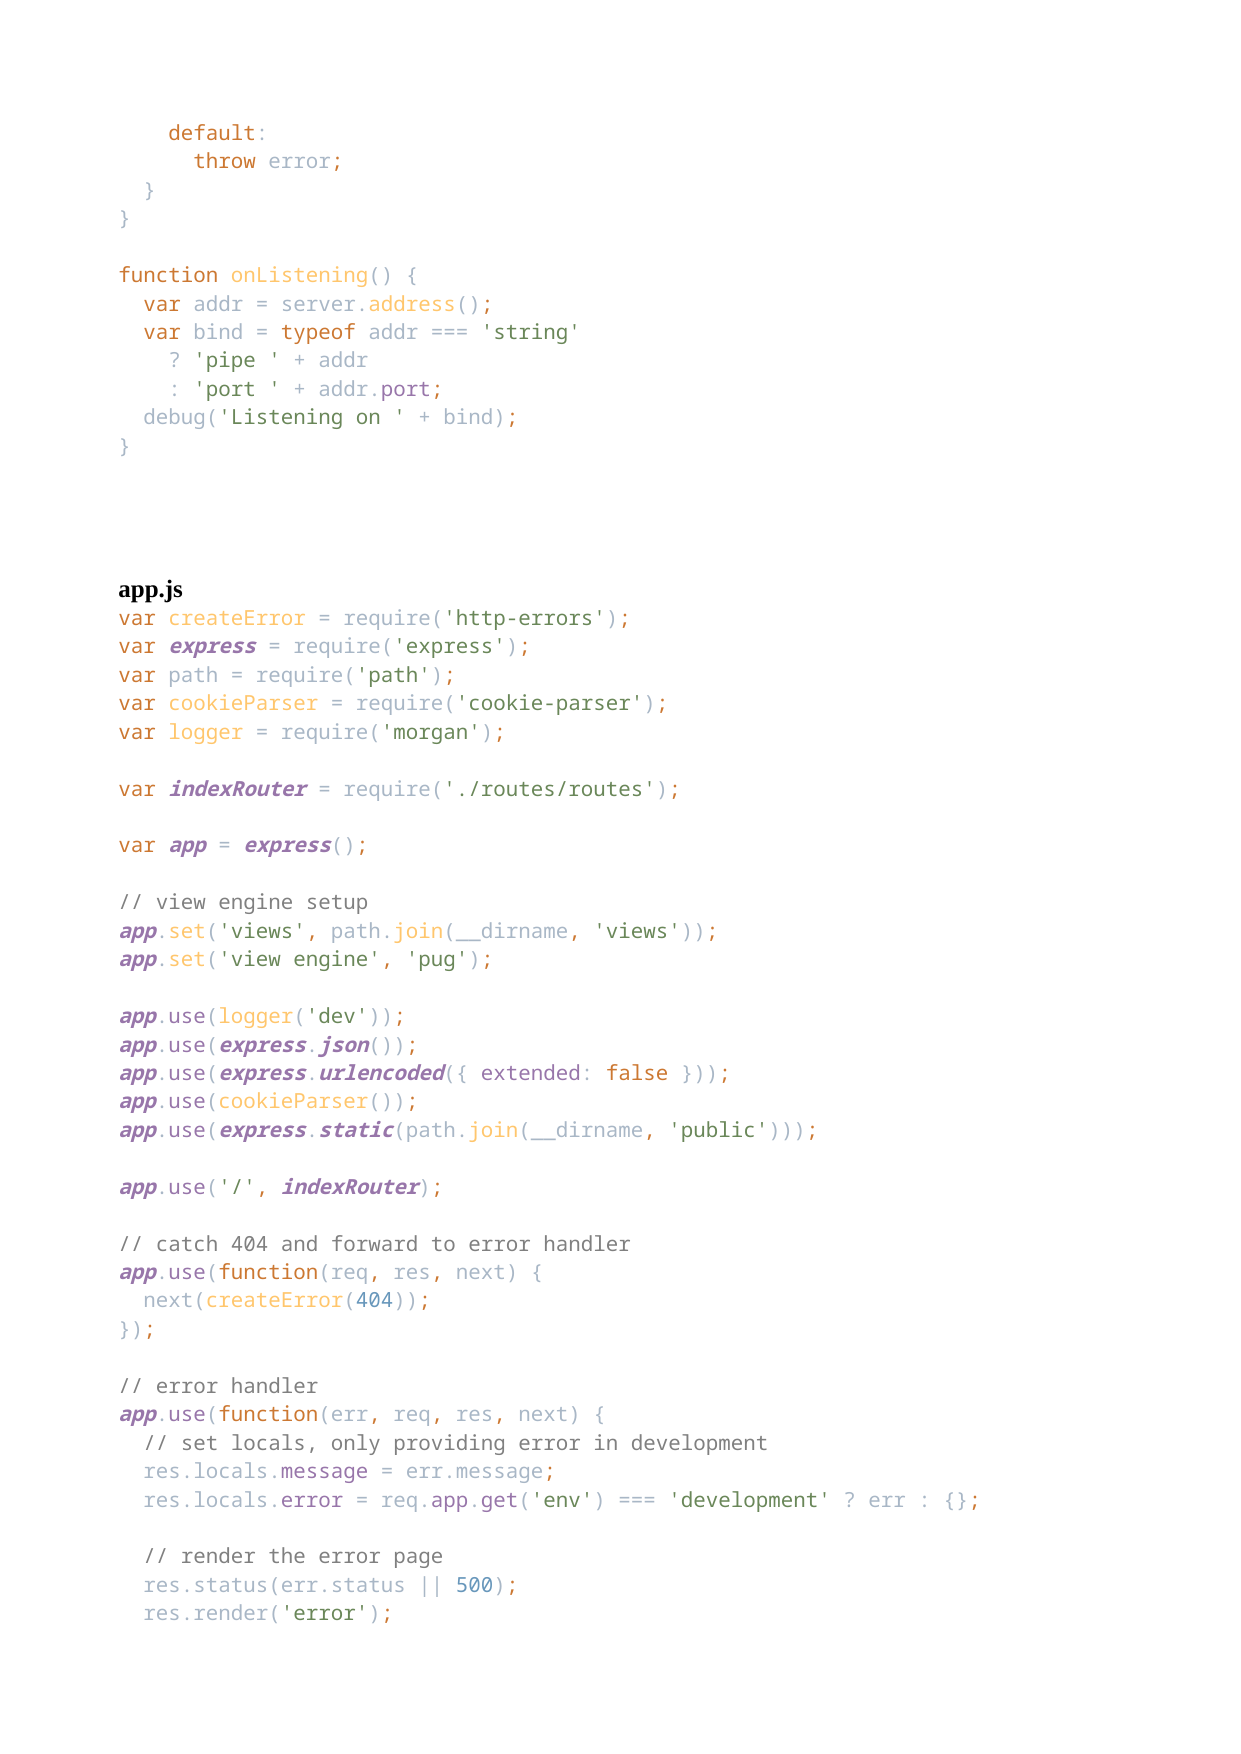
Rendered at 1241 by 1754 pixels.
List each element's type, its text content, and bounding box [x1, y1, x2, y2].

text default: throw error; } } function onListening() { var addr = server.address(); var bind = typeof addr === 'string' ? 'pipe ' + addr : 'port ' + addr.port; debug('Listening on ' + bind); } [118, 118, 1122, 488]
text var createError = require('http-errors'); var express = require('express'); var path = require('path'); var cookieParser = require('cookie-parser'); var logger = require('morgan'); var indexRouter = require('./routes/routes'); var app = express(); // view engine setup app.set('views', path.join(__dirname, 'views')); app.set('view engine', 'pug'); app.use(logger('dev')); app.use(express.json()); app.use(express.urlencoded({ extended: false })); app.use(cookieParser()); app.use(express.static(path.join(__dirname, 'public'))); app.use('/', indexRouter); // catch 404 and forward to error handler app.use(function(req, res, next) { next(createError(404)); }); // error handler app.use(function(err, req, res, next) { // set locals, only providing error in development res.locals.message = err.message; res.locals.error = req.app.get('env') === 'development' ? err : {}; // render the error page res.status(err.status || 500); res.render('error'); [118, 603, 1122, 1627]
text app.js [118, 574, 1122, 603]
